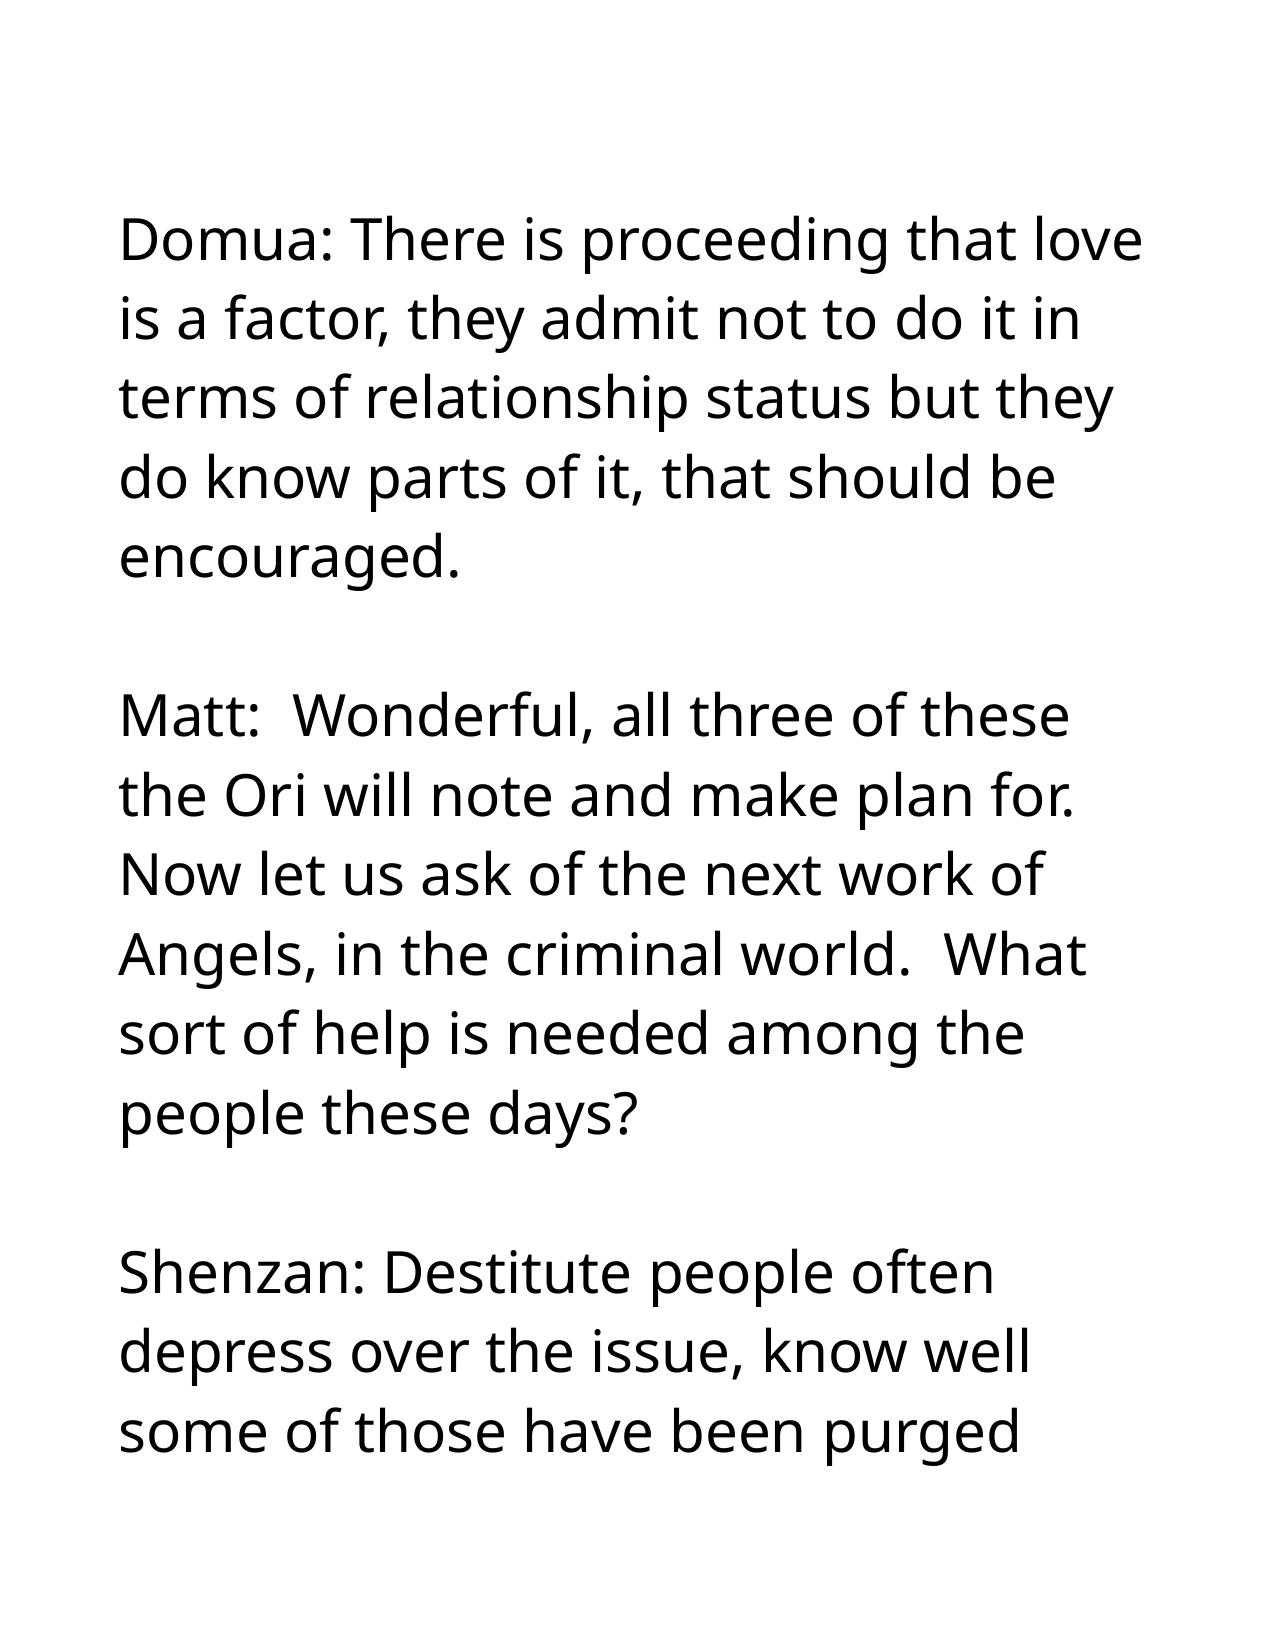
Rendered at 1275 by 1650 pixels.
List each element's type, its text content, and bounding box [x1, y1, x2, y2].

text Domua: There is proceeding that love is a factor, they admit not to do it in terms of relationship status but they do know parts of it, that should be encouraged. [118, 198, 1157, 595]
text Shenzan: Destitute people often depress over the issue, know well some of those have been purged [118, 1231, 1157, 1469]
text Matt: Wonderful, all three of these the Ori will note and make plan for. Now let us ask of the next work of Angels, in the criminal world. What sort of help is needed among the people these days? [118, 674, 1157, 1151]
